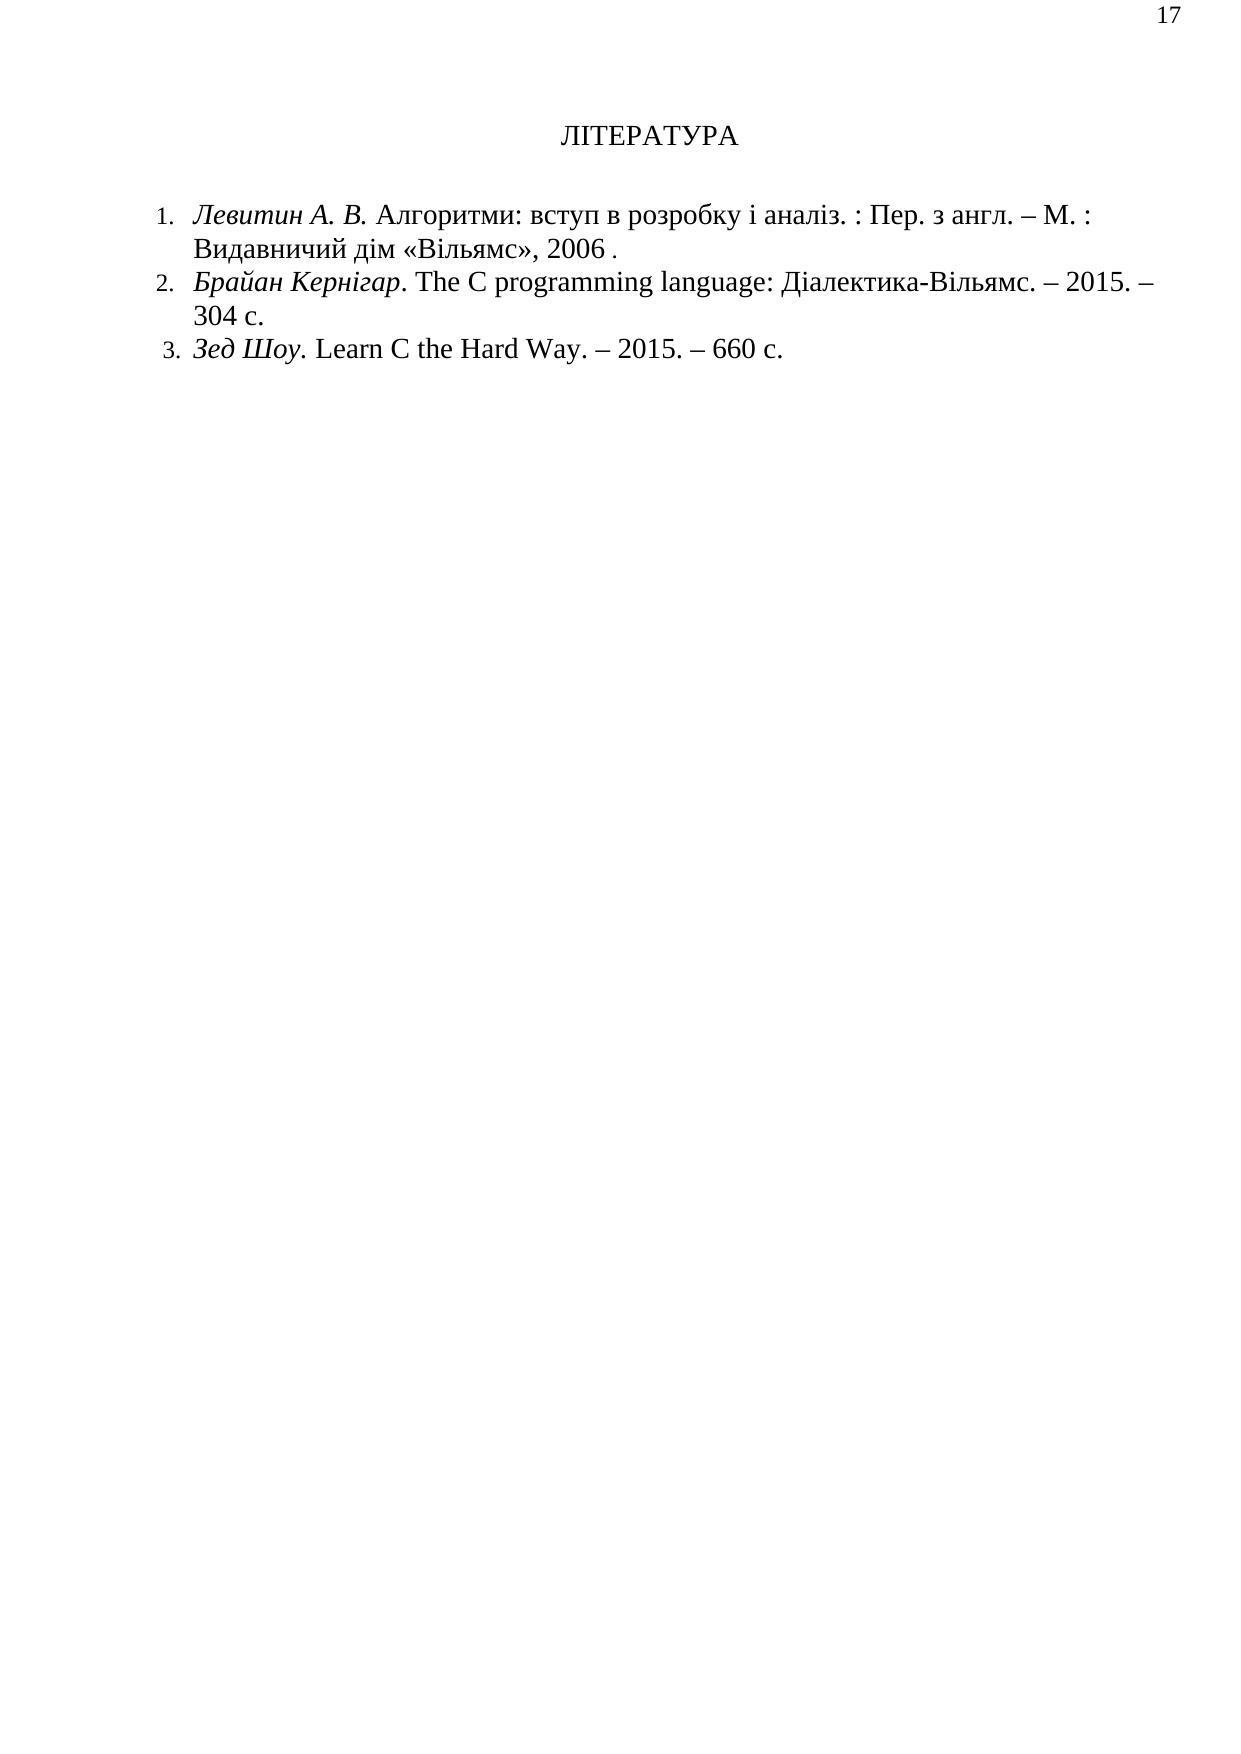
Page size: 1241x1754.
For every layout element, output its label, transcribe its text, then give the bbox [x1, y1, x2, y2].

list Левитин А. В. Алгоритми: вступ в розробку і аналіз. : Пер. з англ. – М. : Видавничий дім «Вільямс», 2006 . [156, 197, 1181, 264]
list Брайан Кернігар. The C programming language: Діалектика-Вільямс. – 2015. – 304 с. [156, 264, 1181, 331]
subtitle Література [118, 118, 1181, 152]
list Зед Шоу. Learn C the Hard Way. – 2015. – 660 с. [118, 331, 1181, 365]
